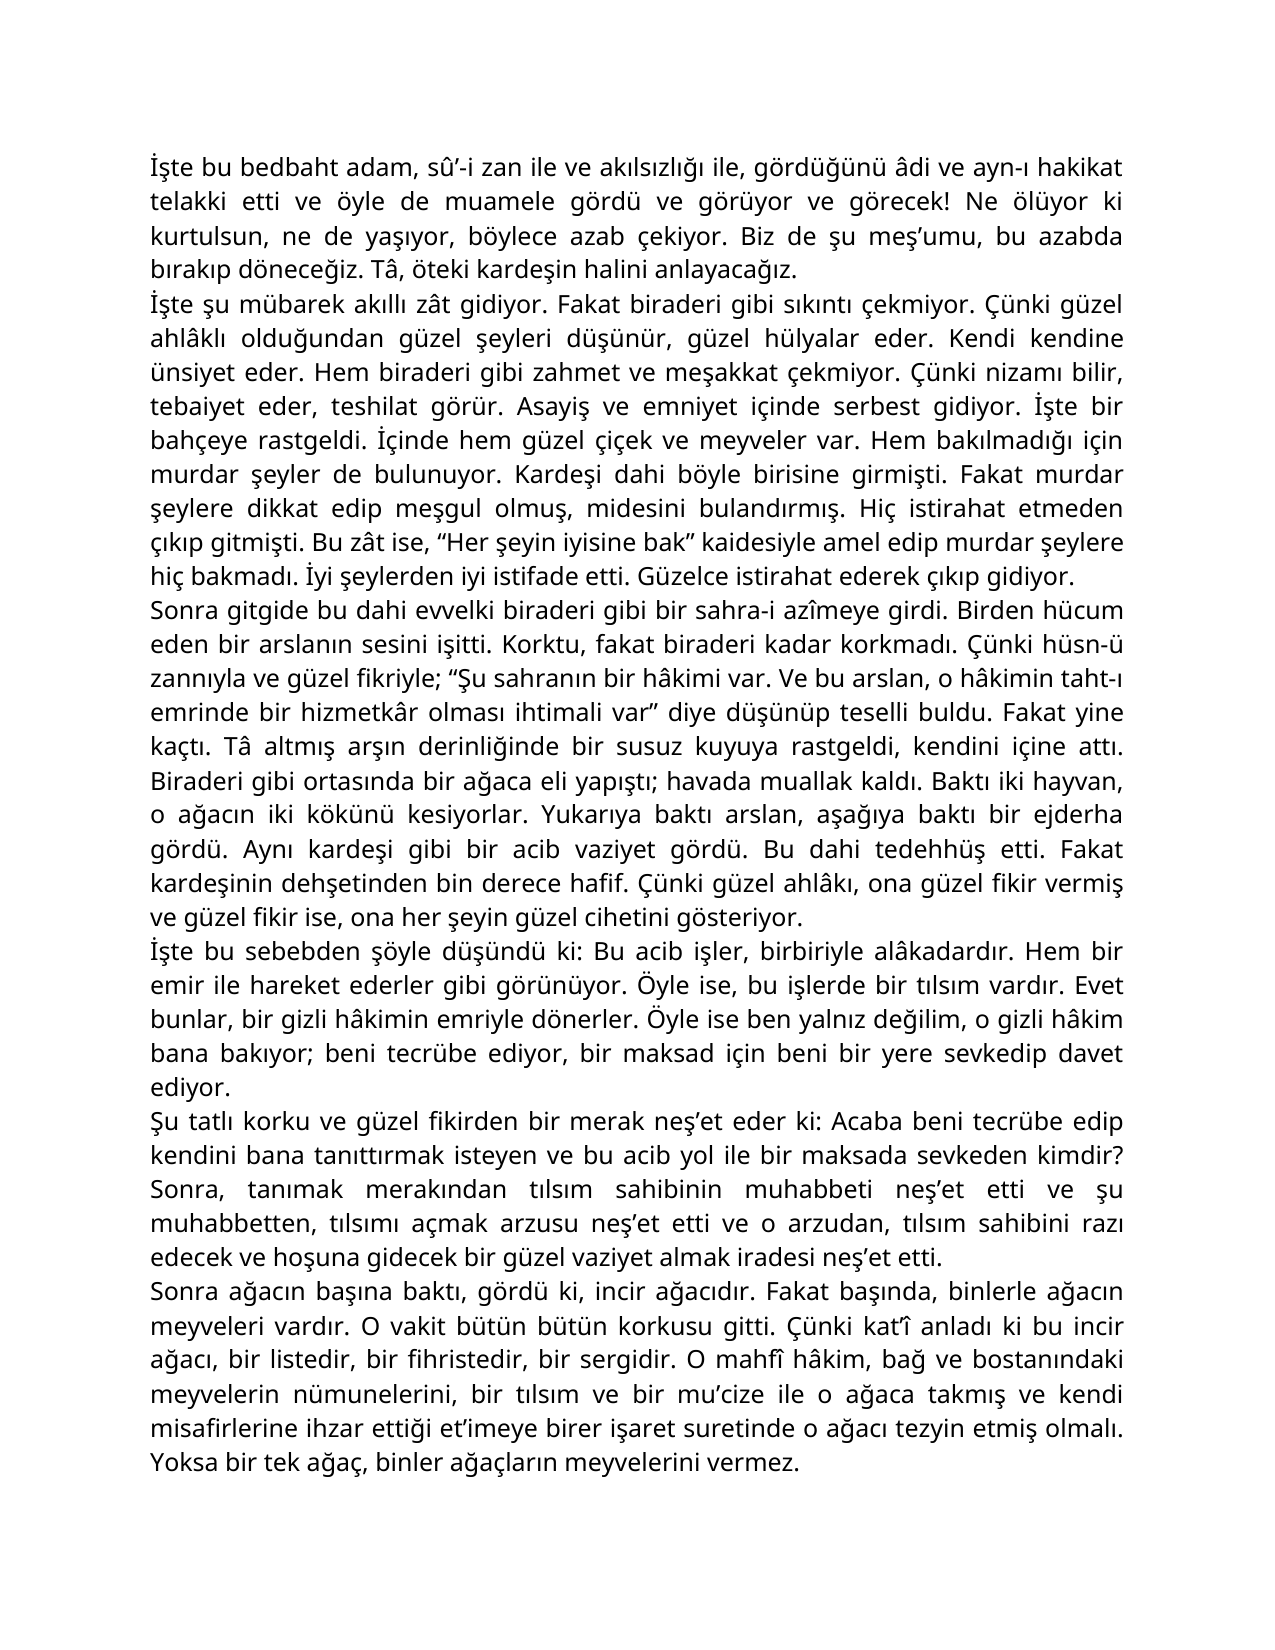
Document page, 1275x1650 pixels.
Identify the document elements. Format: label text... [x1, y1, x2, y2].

text İşte şu mübarek akıllı zât gidiyor. Fakat biraderi gibi sıkıntı çekmiyor. Çünki güzel ahlâklı olduğundan güzel şeyleri düşünür, güzel hülyalar eder. Kendi kendine ünsiyet eder. Hem biraderi gibi zahmet ve meşakkat çekmiyor. Çünki nizamı bilir, tebaiyet eder, teshilat görür. Asayiş ve emniyet içinde serbest gidiyor. İşte bir bahçeye rastgeldi. İçinde hem güzel çiçek ve meyveler var. Hem bakılmadığı için murdar şeyler de bulunuyor. Kardeşi dahi böyle birisine girmişti. Fakat murdar şeylere dikkat edip meşgul olmuş, midesini bulandırmış. Hiç istirahat etmeden çıkıp gitmişti. Bu zât ise, “Her şeyin iyisine bak” kaidesiyle amel edip murdar şeylere hiç bakmadı. İyi şeylerden iyi istifade etti. Güzelce istirahat ederek çıkıp gidiyor. [150, 286, 1125, 593]
text Şu tatlı korku ve güzel fikirden bir merak neş’et eder ki: Acaba beni tecrübe edip kendini bana tanıttırmak isteyen ve bu acib yol ile bir maksada sevkeden kimdir? Sonra, tanımak merakından tılsım sahibinin muhabbeti neş’et etti ve şu muhabbetten, tılsımı açmak arzusu neş’et etti ve o arzudan, tılsım sahibini razı edecek ve hoşuna gidecek bir güzel vaziyet almak iradesi neş’et etti. [150, 1104, 1125, 1274]
text İşte bu sebebden şöyle düşündü ki: Bu acib işler, birbiriyle alâkadardır. Hem bir emir ile hareket ederler gibi görünüyor. Öyle ise, bu işlerde bir tılsım vardır. Evet bunlar, bir gizli hâkimin emriyle dönerler. Öyle ise ben yalnız değilim, o gizli hâkim bana bakıyor; beni tecrübe ediyor, bir maksad için beni bir yere sevkedip davet ediyor. [150, 933, 1125, 1104]
text Sonra gitgide bu dahi evvelki biraderi gibi bir sahra-i azîmeye girdi. Birden hücum eden bir arslanın sesini işitti. Korktu, fakat biraderi kadar korkmadı. Çünki hüsn-ü zannıyla ve güzel fikriyle; “Şu sahranın bir hâkimi var. Ve bu arslan, o hâkimin taht-ı emrinde bir hizmetkâr olması ihtimali var” diye düşünüp teselli buldu. Fakat yine kaçtı. Tâ altmış arşın derinliğinde bir susuz kuyuya rastgeldi, kendini içine attı. Biraderi gibi ortasında bir ağaca eli yapıştı; havada muallak kaldı. Baktı iki hayvan, o ağacın iki kökünü kesiyorlar. Yukarıya baktı arslan, aşağıya baktı bir ejderha gördü. Aynı kardeşi gibi bir acib vaziyet gördü. Bu dahi tedehhüş etti. Fakat kardeşinin dehşetinden bin derece hafif. Çünki güzel ahlâkı, ona güzel fikir vermiş ve güzel fikir ise, ona her şeyin güzel cihetini gösteriyor. [150, 593, 1125, 933]
text İşte bu bedbaht adam, sû’-i zan ile ve akılsızlığı ile, gördüğünü âdi ve ayn-ı hakikat telakki etti ve öyle de muamele gördü ve görüyor ve görecek! Ne ölüyor ki kurtulsun, ne de yaşıyor, böylece azab çekiyor. Biz de şu meş’umu, bu azabda bırakıp döneceğiz. Tâ, öteki kardeşin halini anlayacağız. [150, 150, 1125, 286]
text Sonra ağacın başına baktı, gördü ki, incir ağacıdır. Fakat başında, binlerle ağacın meyveleri vardır. O vakit bütün bütün korkusu gitti. Çünki kat’î anladı ki bu incir ağacı, bir listedir, bir fihristedir, bir sergidir. O mahfî hâkim, bağ ve bostanındaki meyvelerin nümunelerini, bir tılsım ve bir mu’cize ile o ağaca takmış ve kendi misafirlerine ihzar ettiği et’imeye birer işaret suretinde o ağacı tezyin etmiş olmalı. Yoksa bir tek ağaç, binler ağaçların meyvelerini vermez. [150, 1274, 1125, 1478]
